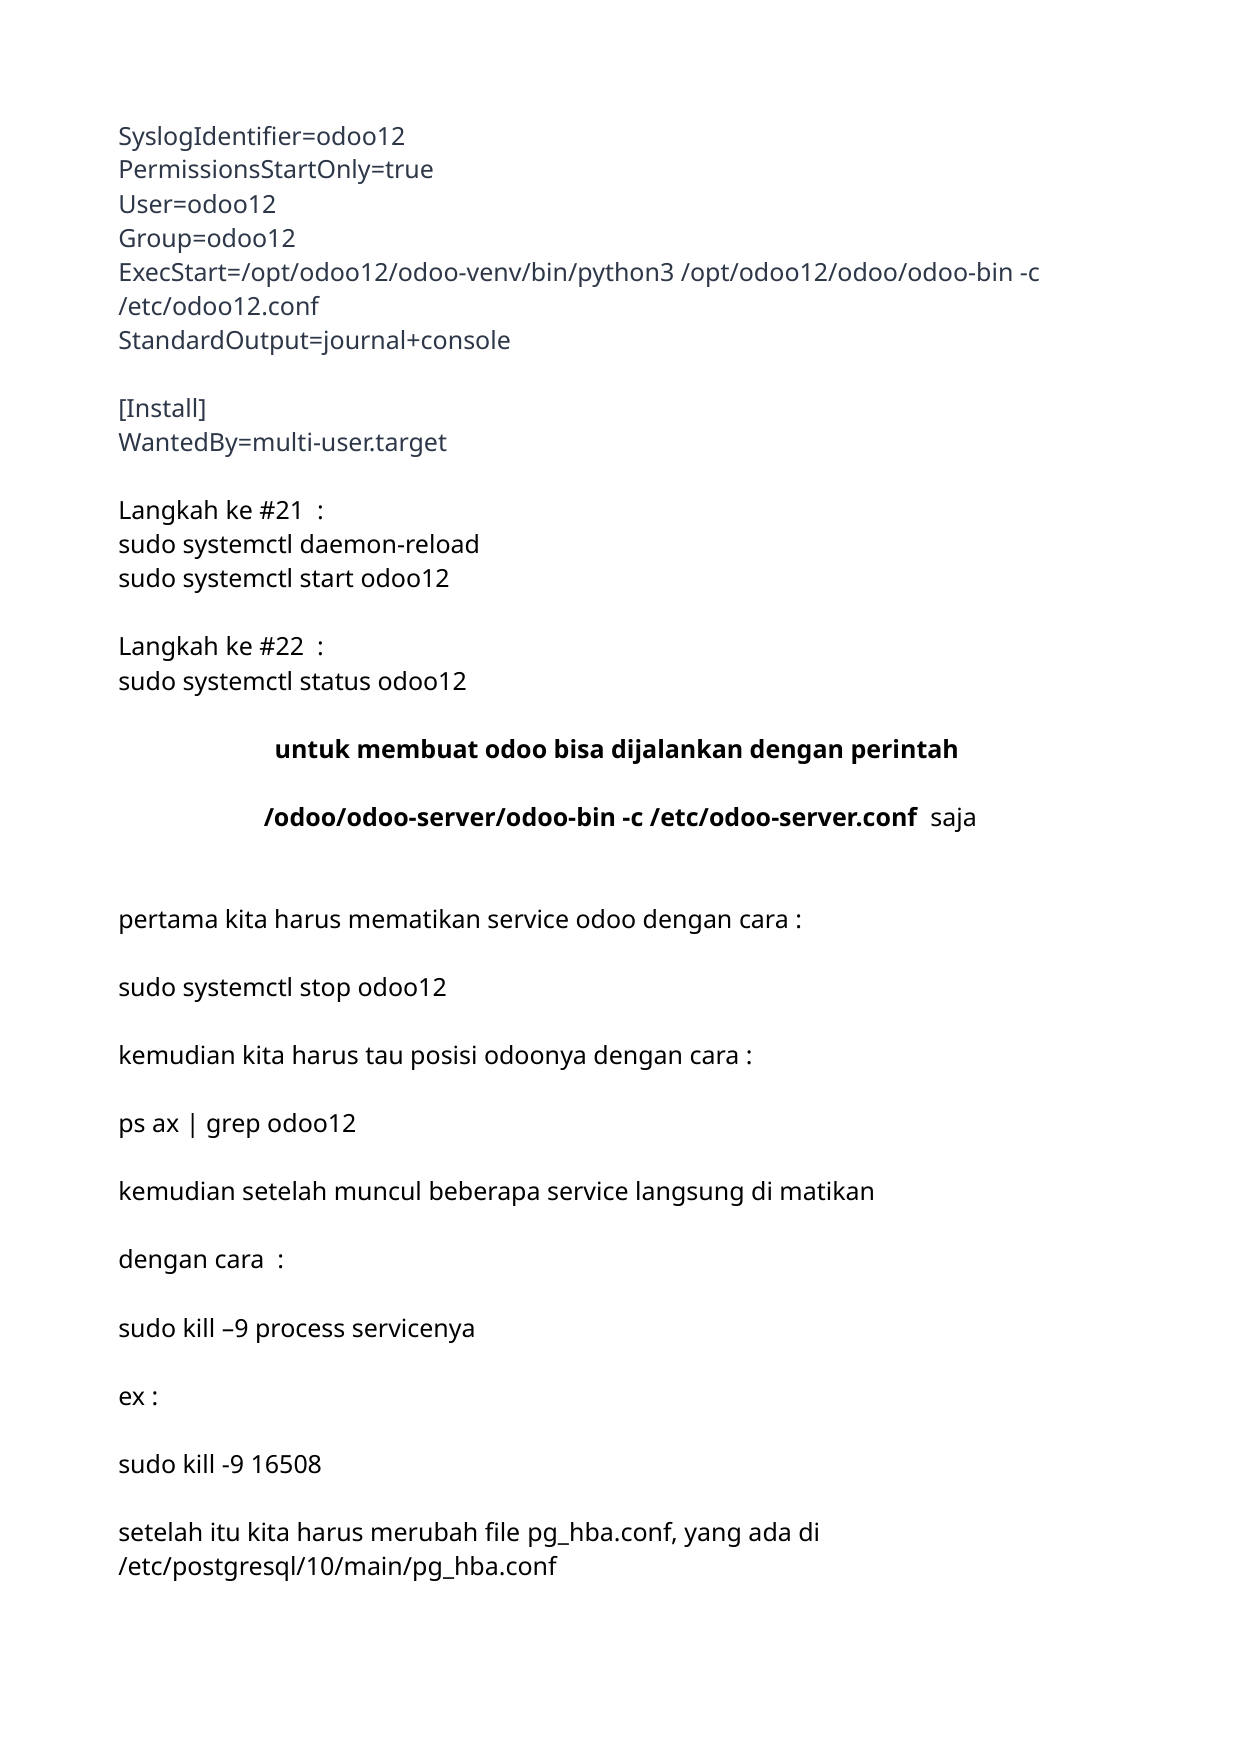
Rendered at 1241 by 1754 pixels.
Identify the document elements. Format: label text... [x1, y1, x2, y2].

text sudo systemctl daemon-reload [118, 527, 1122, 561]
text SyslogIdentifier=odoo12 [118, 118, 1122, 152]
text Group=odoo12 [118, 220, 1122, 254]
text sudo kill -9 16508 [118, 1447, 1122, 1481]
text WantedBy=multi-user.target [118, 425, 1122, 459]
text /odoo/odoo-server/odoo-bin -c /etc/odoo-server.conf saja [118, 799, 1122, 833]
text ex : [118, 1378, 1122, 1412]
text setelah itu kita harus merubah file pg_hba.conf, yang ada di /etc/postgresql/10/main/pg_hba.conf [118, 1515, 1122, 1583]
text sudo systemctl start odoo12 [118, 561, 1122, 595]
text ps ax | grep odoo12 [118, 1106, 1122, 1140]
text sudo systemctl stop odoo12 [118, 970, 1122, 1004]
text kemudian kita harus tau posisi odoonya dengan cara : [118, 1038, 1122, 1072]
text PermissionsStartOnly=true [118, 152, 1122, 186]
text untuk membuat odoo bisa dijalankan dengan perintah [118, 731, 1122, 765]
text User=odoo12 [118, 186, 1122, 220]
text ExecStart=/opt/odoo12/odoo-venv/bin/python3 /opt/odoo12/odoo/odoo-bin -c /etc/odoo12.conf [118, 254, 1122, 322]
text Langkah ke #21 : [118, 493, 1122, 527]
text pertama kita harus mematikan service odoo dengan cara : [118, 902, 1122, 936]
text Langkah ke #22 : [118, 629, 1122, 663]
text kemudian setelah muncul beberapa service langsung di matikan [118, 1174, 1122, 1208]
text [Install] [118, 391, 1122, 425]
text sudo systemctl status odoo12 [118, 663, 1122, 697]
text StandardOutput=journal+console [118, 322, 1122, 357]
text dengan cara : [118, 1242, 1122, 1276]
text sudo kill –9 process servicenya [118, 1310, 1122, 1344]
